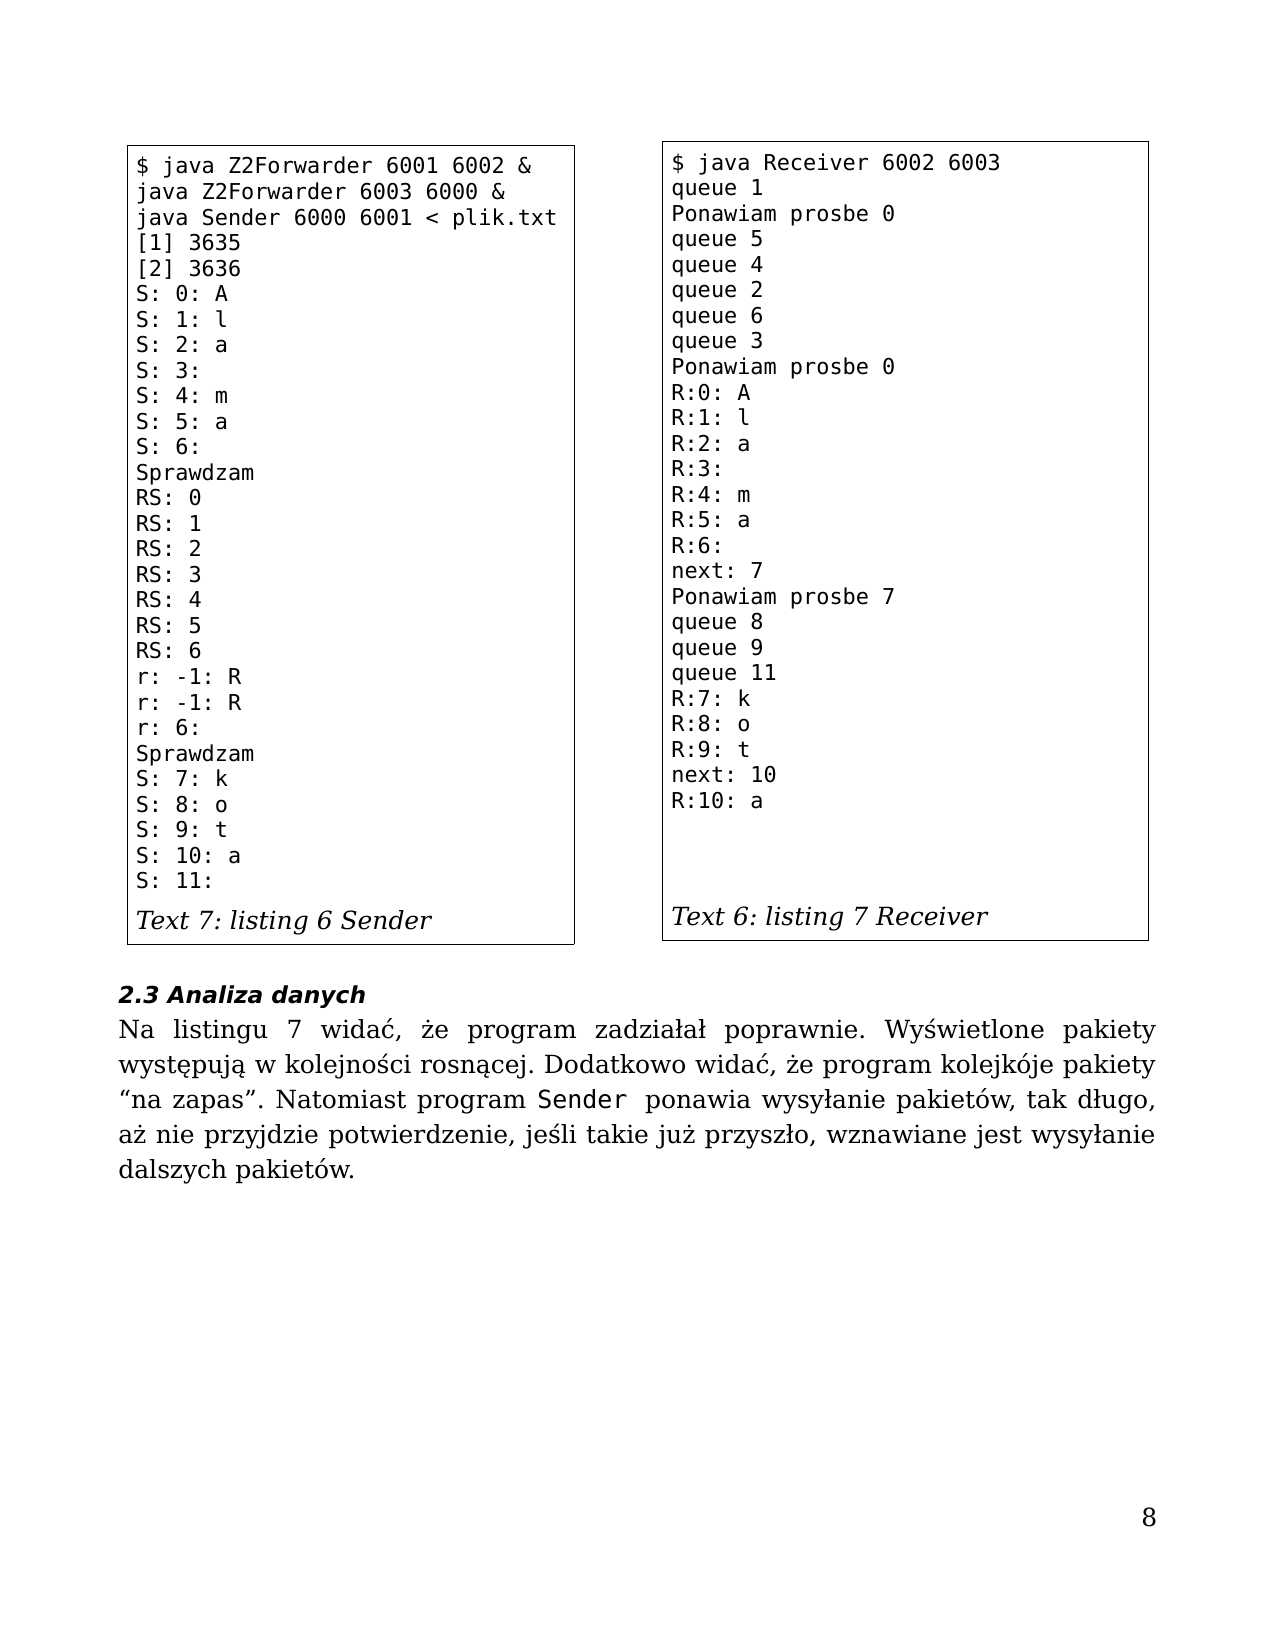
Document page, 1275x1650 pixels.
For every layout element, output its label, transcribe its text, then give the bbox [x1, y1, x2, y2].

text S: 10: a [136, 843, 565, 868]
text S: 1: l [136, 307, 565, 332]
text S: 3: [136, 358, 565, 383]
text next: 7 [671, 558, 1139, 584]
text Ponawiam prosbe 0 [671, 201, 1139, 226]
text Na listingu 7 widać, że program zadziałał poprawnie. Wyświetlone pakiety występują w kolejności rosnącej. Dodatkowo widać, że program kolejkóje pakiety “na zapas”. Natomiast program Sender ponawia wysyłanie pakietów, tak długo, aż nie przyjdzie potwierdzenie, jeśli takie już przyszło, wznawiane jest wysyłanie dalszych pakietów. [118, 1015, 1157, 1184]
text R:10: a [671, 788, 1139, 813]
text S: 9: t [136, 817, 565, 843]
text queue 2 [671, 277, 1139, 303]
text queue 1 [671, 175, 1139, 201]
text R:0: A [671, 379, 1139, 405]
text next: 10 [671, 762, 1139, 788]
text R:1: l [671, 405, 1139, 431]
text java Z2Forwarder 6003 6000 & [136, 179, 565, 205]
text RS: 1 [136, 511, 565, 536]
text queue 9 [671, 635, 1139, 660]
text RS: 6 [136, 638, 565, 664]
subtitle 2.3 Analiza danych [118, 982, 1157, 1009]
text Ponawiam prosbe 7 [671, 584, 1139, 609]
text RS: 5 [136, 613, 565, 638]
text r: 6: [136, 715, 565, 741]
text R:7: k [671, 686, 1139, 711]
text queue 8 [671, 609, 1139, 635]
text queue 5 [671, 226, 1139, 252]
text S: 8: o [136, 792, 565, 817]
text queue 3 [671, 328, 1139, 354]
text S: 4: m [136, 383, 565, 409]
text Sprawdzam [136, 741, 565, 766]
text S: 0: A [136, 281, 565, 307]
text S: 2: a [136, 332, 565, 358]
text Sprawdzam [136, 460, 565, 485]
text RS: 4 [136, 587, 565, 613]
text R:5: a [671, 507, 1139, 533]
text R:2: a [671, 431, 1139, 456]
text queue 4 [671, 252, 1139, 277]
text S: 11: [136, 868, 565, 894]
text queue 6 [671, 303, 1139, 328]
text $ java Z2Forwarder 6001 6002 & [136, 154, 565, 179]
text RS: 0 [136, 485, 565, 511]
text R:8: o [671, 711, 1139, 737]
text r: -1: R [136, 689, 565, 715]
text R:3: [671, 456, 1139, 482]
text S: 5: a [136, 409, 565, 434]
text R:9: t [671, 737, 1139, 762]
text R:6: [671, 533, 1139, 558]
text Text 6: listing 7 Receiver [671, 902, 1139, 932]
text S: 7: k [136, 766, 565, 792]
text [1] 3635 [136, 230, 565, 256]
text queue 11 [671, 660, 1139, 686]
text $ java Receiver 6002 6003 [671, 150, 1139, 175]
text R:4: m [671, 482, 1139, 507]
text r: -1: R [136, 664, 565, 689]
text RS: 2 [136, 536, 565, 562]
text S: 6: [136, 434, 565, 460]
text Ponawiam prosbe 0 [671, 354, 1139, 379]
text java Sender 6000 6001 < plik.txt [136, 205, 565, 230]
text RS: 3 [136, 562, 565, 587]
text Text 7: listing 6 Sender [136, 906, 565, 935]
text [2] 3636 [136, 256, 565, 281]
